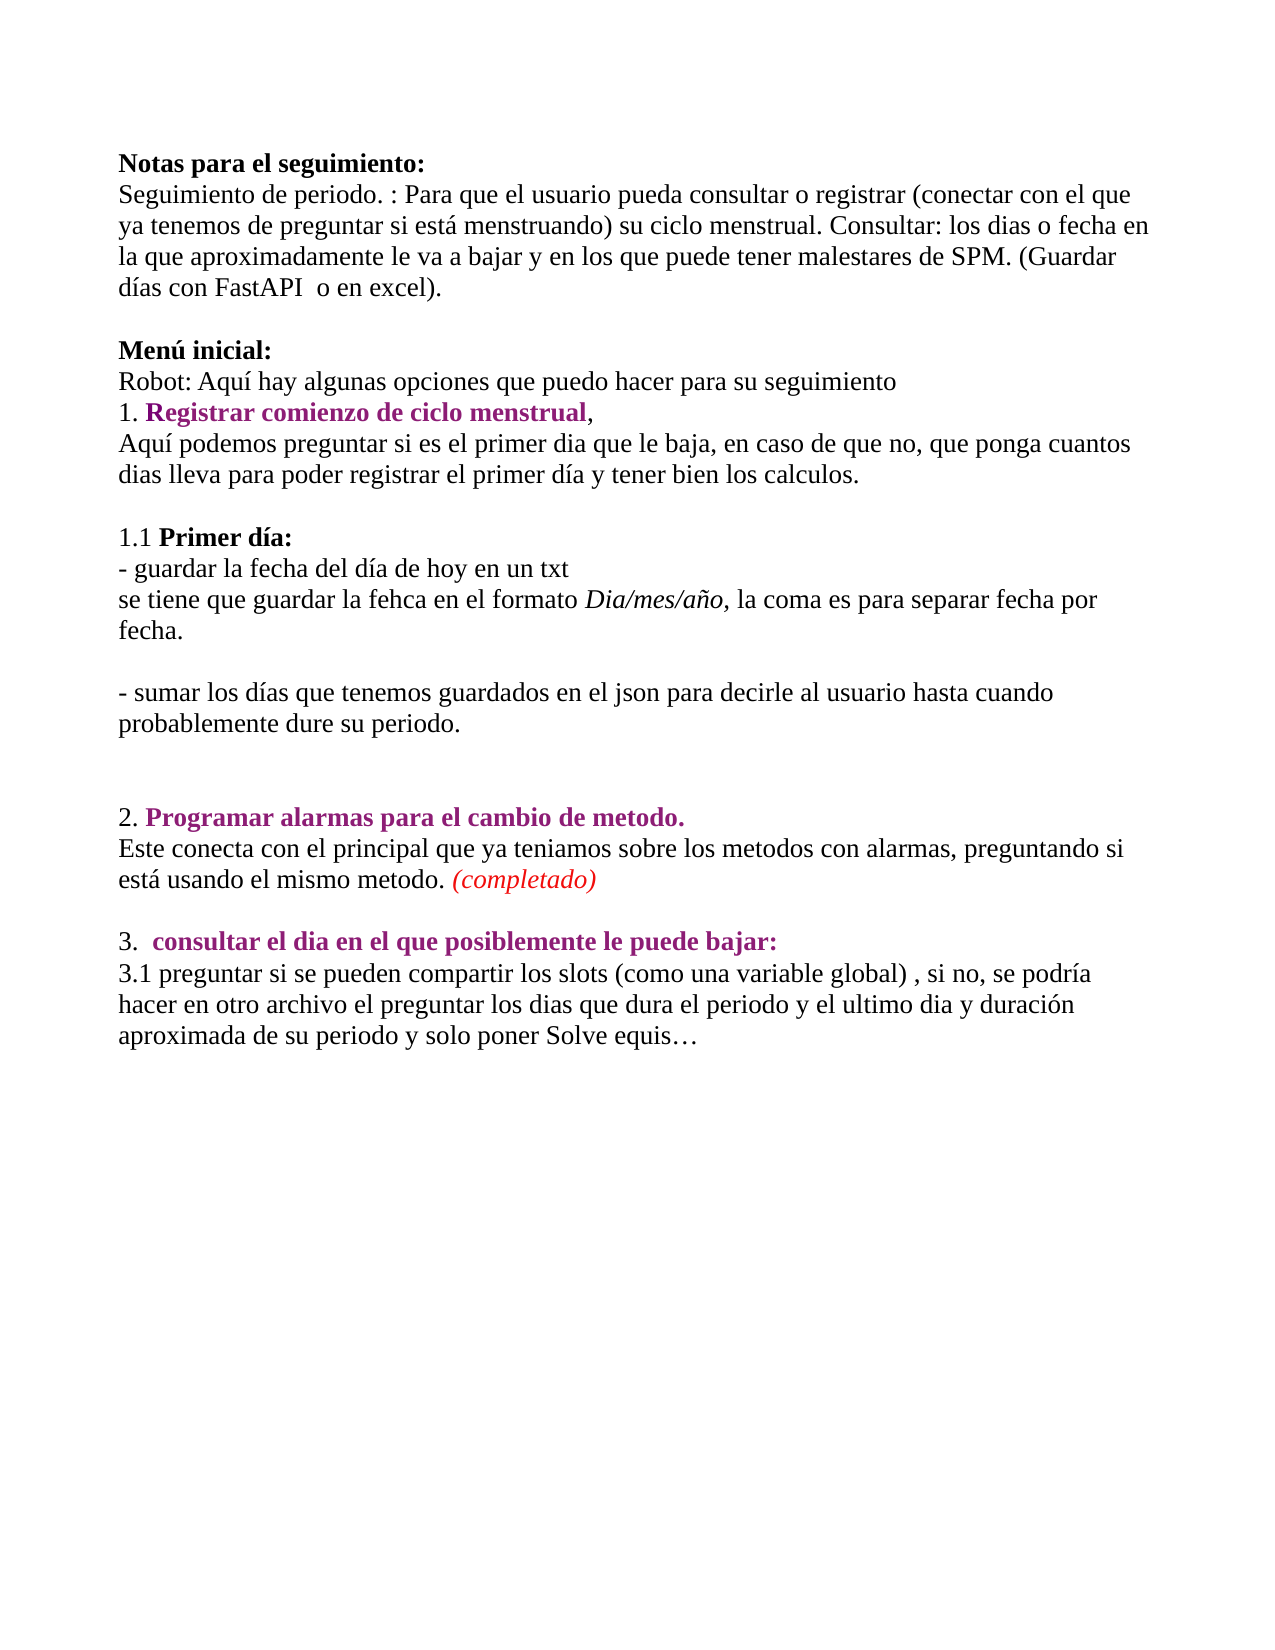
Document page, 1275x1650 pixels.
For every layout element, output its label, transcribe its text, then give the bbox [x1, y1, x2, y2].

text se tiene que guardar la fehca en el formato Dia/mes/año, la coma es para separar fecha por fecha. [118, 583, 1157, 645]
text Notas para el seguimiento: [118, 147, 1157, 178]
text - guardar la fecha del día de hoy en un txt [118, 552, 1157, 583]
text Aquí podemos preguntar si es el primer dia que le baja, en caso de que no, que ponga cuantos dias lleva para poder registrar el primer día y tener bien los calculos. [118, 427, 1157, 489]
text Robot: Aquí hay algunas opciones que puedo hacer para su seguimiento [118, 365, 1157, 396]
text Menú inicial: [118, 334, 1157, 365]
text 1.1 Primer día: [118, 521, 1157, 552]
text Este conecta con el principal que ya teniamos sobre los metodos con alarmas, preguntando si está usando el mismo metodo. (completado) [118, 832, 1157, 894]
text 1. Registrar comienzo de ciclo menstrual, [118, 396, 1157, 427]
text Seguimiento de periodo. : Para que el usuario pueda consultar o registrar (conectar con el que ya tenemos de preguntar si está menstruando) su ciclo menstrual. Consultar: los dias o fecha en la que aproximadamente le va a bajar y en los que puede tener malestares de SPM. (Guardar días con FastAPI o en excel). [118, 178, 1157, 303]
text - sumar los días que tenemos guardados en el json para decirle al usuario hasta cuando probablemente dure su periodo. [118, 676, 1157, 739]
text 2. Programar alarmas para el cambio de metodo. [118, 801, 1157, 832]
text 3. consultar el dia en el que posiblemente le puede bajar: [118, 926, 1157, 957]
text 3.1 preguntar si se pueden compartir los slots (como una variable global) , si no, se podría hacer en otro archivo el preguntar los dias que dura el periodo y el ultimo dia y duración aproximada de su periodo y solo poner Solve equis… [118, 957, 1157, 1050]
